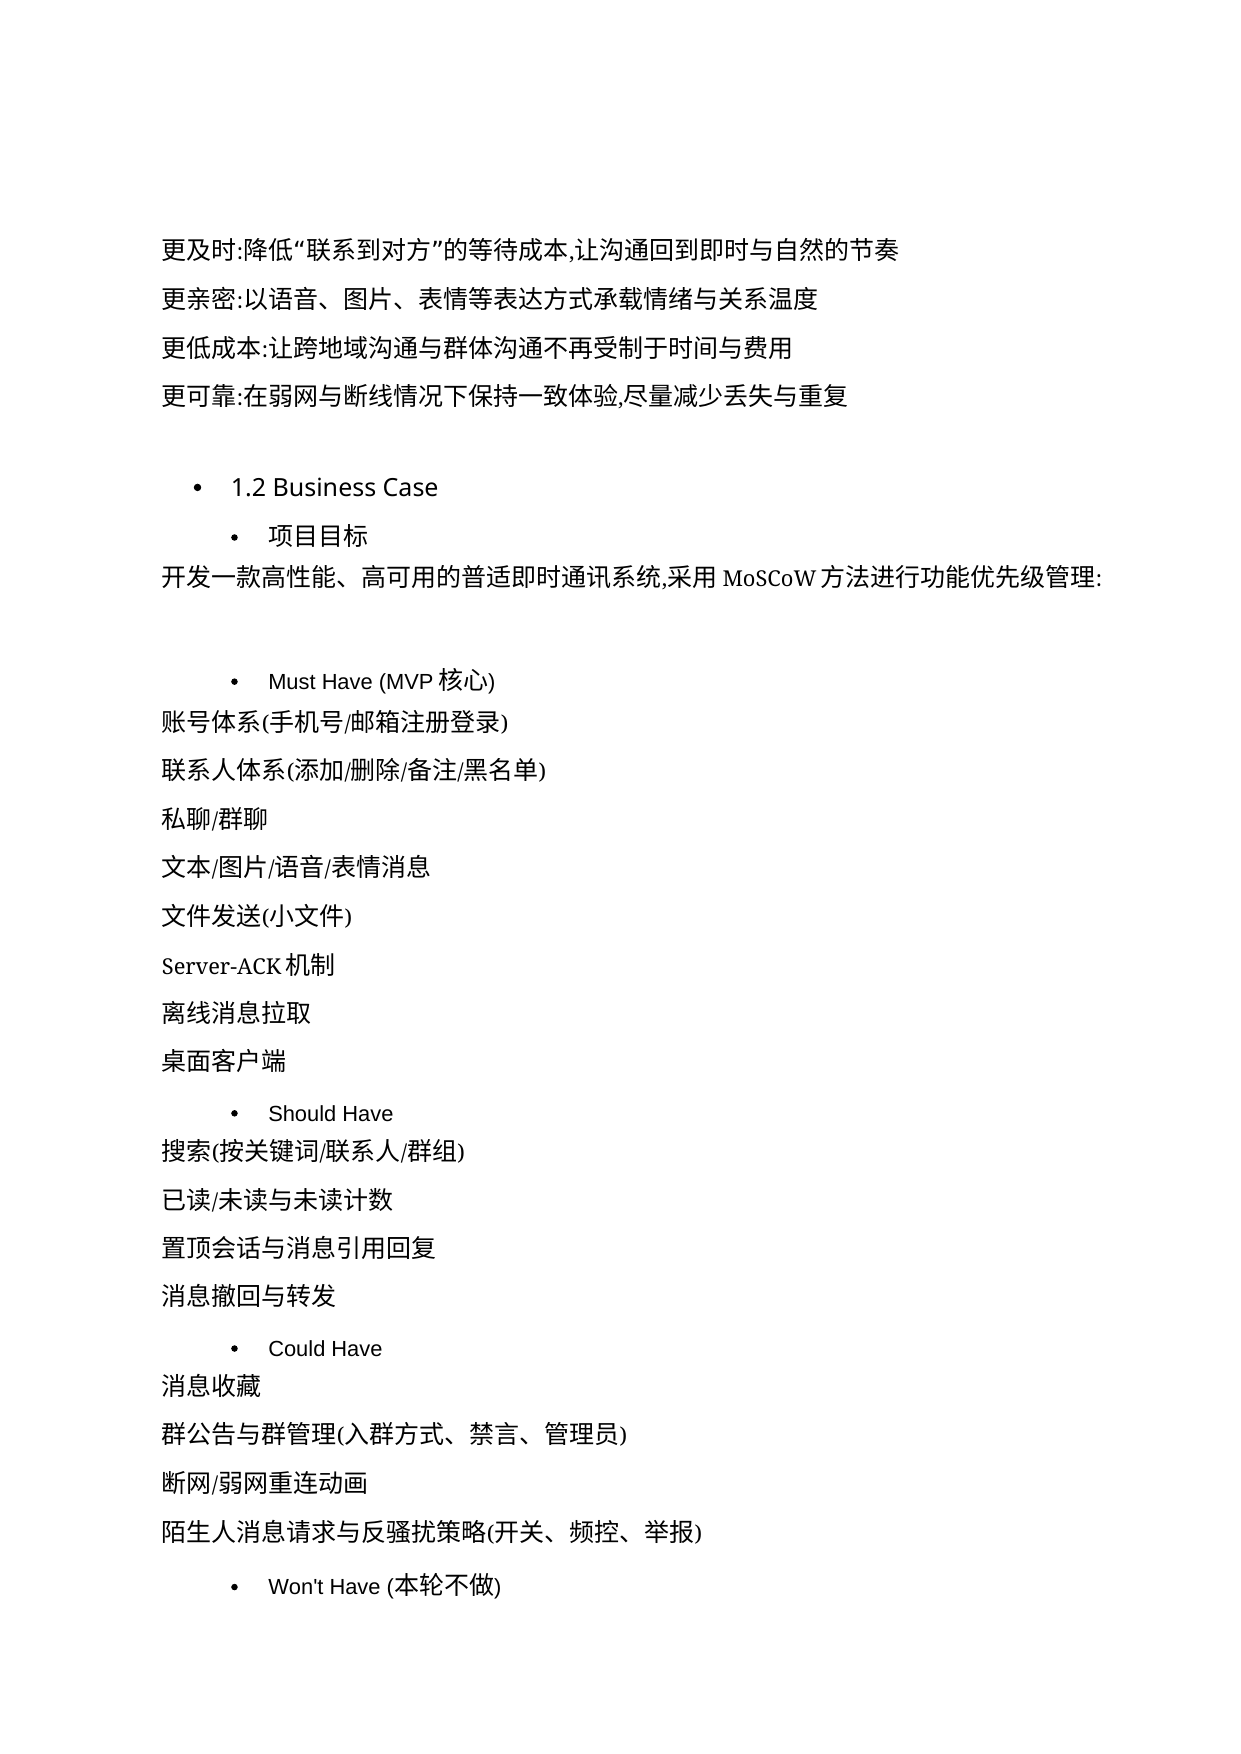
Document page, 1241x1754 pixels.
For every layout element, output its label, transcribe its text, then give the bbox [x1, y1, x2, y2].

text 更亲密:以语音、图片、表情等表达方式承载情绪与关系温度 [118, 285, 1122, 315]
text 消息收藏 [118, 1372, 1122, 1401]
text 陌生人消息请求与反骚扰策略(开关、频控、举报) [118, 1517, 1122, 1547]
text Server-ACK机制 [118, 951, 1122, 981]
list 1.2 Business Case [193, 469, 1122, 503]
text 断网/弱网重连动画 [118, 1469, 1122, 1499]
list Could Have [231, 1336, 1122, 1361]
list Must Have (MVP核心) [231, 666, 1122, 695]
list Won't Have (本轮不做) [231, 1571, 1122, 1601]
text 更低成本:让跨地域沟通与群体沟通不再受制于时间与费用 [118, 333, 1122, 363]
text 群公告与群管理(入群方式、禁言、管理员) [118, 1420, 1122, 1450]
text 桌面客户端 [118, 1047, 1122, 1076]
text 已读/未读与未读计数 [118, 1186, 1122, 1216]
list Should Have [231, 1101, 1122, 1126]
text 离线消息拉取 [118, 999, 1122, 1028]
text 置顶会话与消息引用回复 [118, 1234, 1122, 1264]
text 更可靠:在弱网与断线情况下保持一致体验,尽量减少丢失与重复 [118, 382, 1122, 412]
text 搜索(按关键词/联系人/群组) [118, 1137, 1122, 1167]
text 消息撤回与转发 [118, 1282, 1122, 1312]
text 文本/图片/语音/表情消息 [118, 853, 1122, 883]
text 文件发送(小文件) [118, 902, 1122, 932]
list 项目目标 [231, 522, 1122, 551]
text 更及时:降低“联系到对方”的等待成本,让沟通回到即时与自然的节奏 [118, 236, 1122, 266]
text 私聊/群聊 [118, 805, 1122, 834]
text 账号体系(手机号/邮箱注册登录) [118, 707, 1122, 737]
text 开发一款高性能、高可用的普适即时通讯系统,采用MoSCoW方法进行功能优先级管理: [118, 563, 1122, 593]
text 联系人体系(添加/删除/备注/黑名单) [118, 756, 1122, 786]
